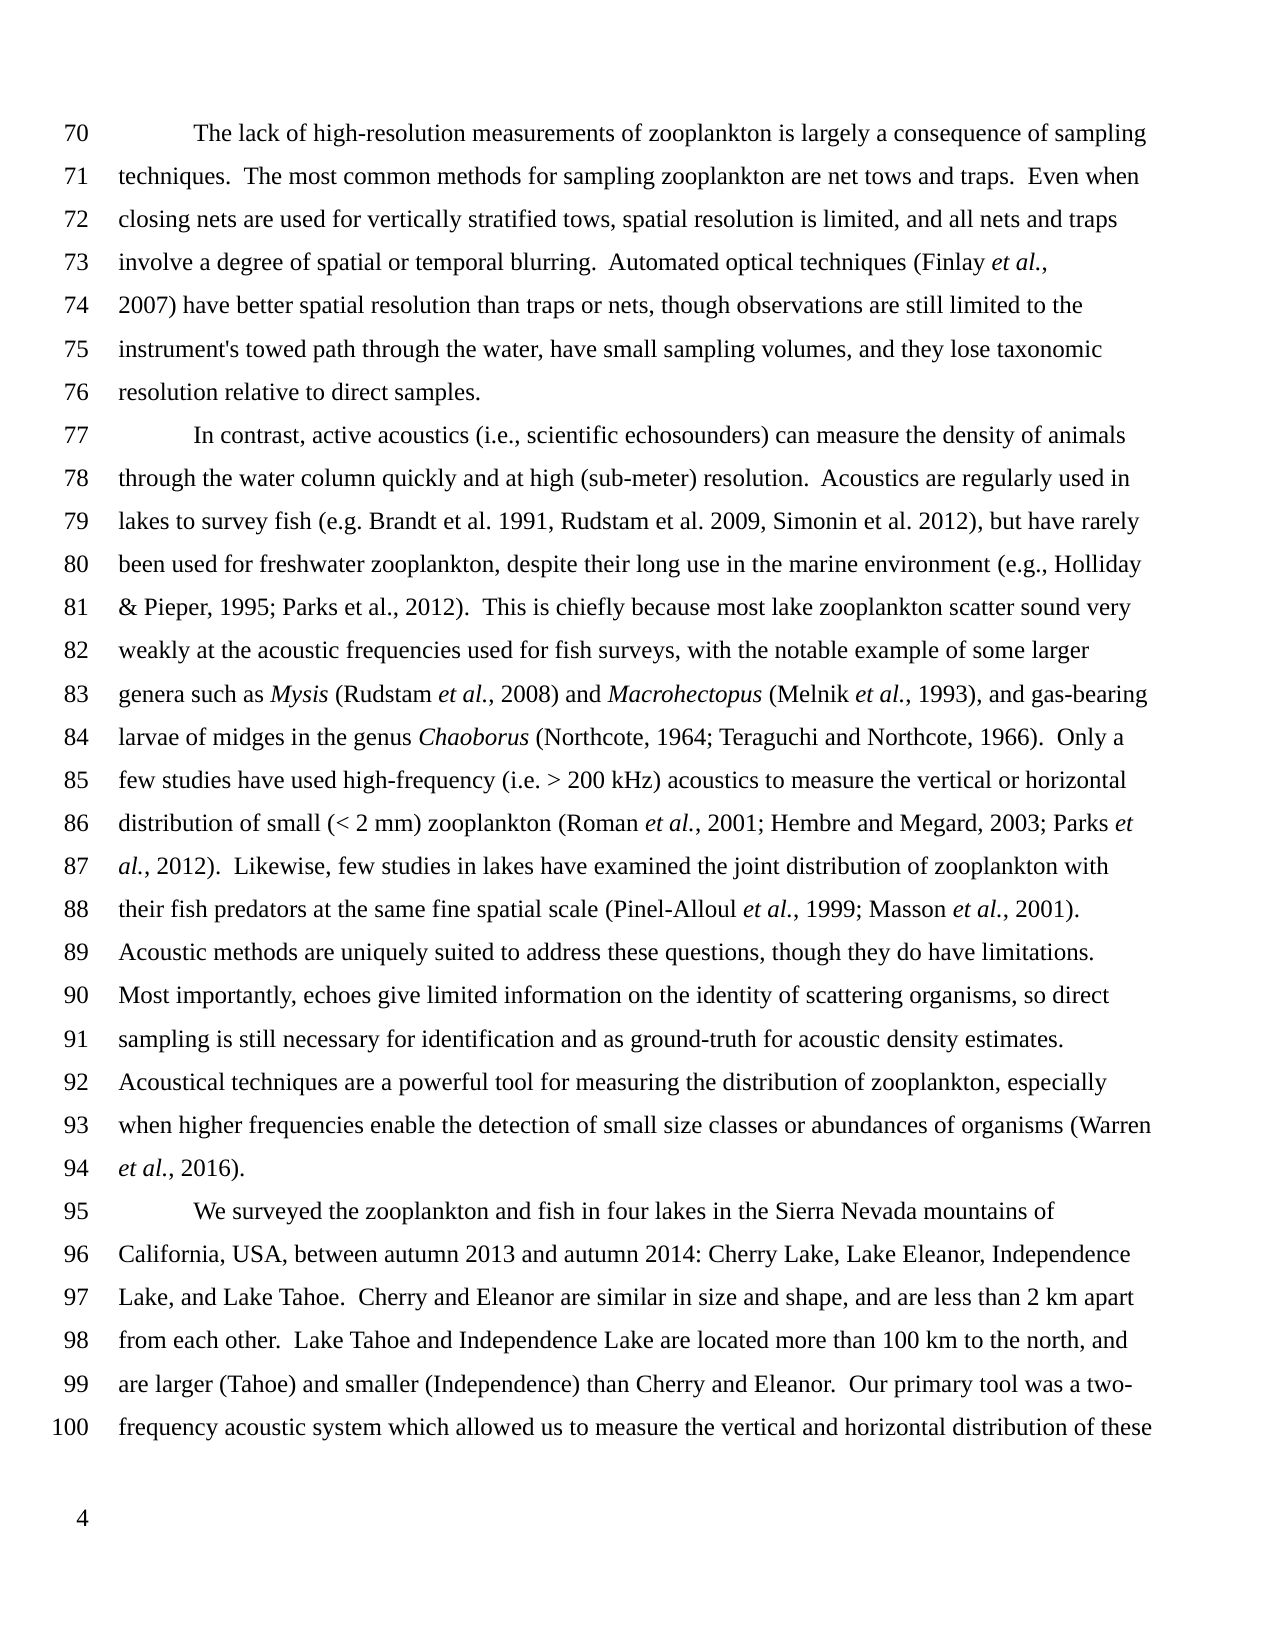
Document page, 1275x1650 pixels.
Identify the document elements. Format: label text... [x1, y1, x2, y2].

text In contrast, active acoustics (i.e., scientific echosounders) can measure the density of animals through the water column quickly and at high (sub-meter) resolution. Acoustics are regularly used in lakes to survey fish (e.g. Brandt et al. 1991, Rudstam et al. 2009, Simonin et al. 2012)⁠, but have rarely been used for freshwater zooplankton, despite their long use in the marine environment (e.g., Holliday & Pieper, 1995; Parks et al., 2012)⁠. This is chiefly because most lake zooplankton scatter sound very weakly at the acoustic frequencies used for fish surveys, with the notable example of some larger genera such as Mysis (Rudstam et al., 2008)⁠ and Macrohectopus (Melnik et al., 1993)⁠, and gas-bearing larvae of midges in the genus Chaoborus (Northcote, 1964; Teraguchi and Northcote, 1966)⁠. Only a few studies have used high-frequency (i.e. > 200 kHz) acoustics to measure the vertical or horizontal distribution of small (< 2 mm) zooplankton (Roman et al., 2001; Hembre and Megard, 2003; Parks et al., 2012)⁠. Likewise, few studies in lakes have examined the joint distribution of zooplankton with their fish predators at the same fine spatial scale (Pinel-Alloul et al., 1999; Masson et al., 2001)⁠. Acoustic methods are uniquely suited to address these questions, though they do have limitations. Most importantly, echoes give limited information on the identity of scattering organisms, so direct sampling is still necessary for identification and as ground-truth for acoustic density estimates. Acoustical techniques are a powerful tool for measuring the distribution of zooplankton, especially when higher frequencies enable the detection of small size classes or abundances of organisms (Warren et al., 2016)⁠. [118, 420, 1157, 1182]
text We surveyed the zooplankton and fish in four lakes in the Sierra Nevada mountains of California, USA, between autumn 2013 and autumn 2014: Cherry Lake, Lake Eleanor, Independence Lake, and Lake Tahoe. Cherry and Eleanor are similar in size and shape, and are less than 2 km apart from each other. Lake Tahoe and Independence Lake are located more than 100 km to the north, and are larger (Tahoe) and smaller (Independence) than Cherry and Eleanor. Our primary tool was a two-frequency acoustic system which allowed us to measure the vertical and horizontal distribution of these [118, 1196, 1157, 1441]
text The lack of high-resolution measurements of zooplankton is largely a consequence of sampling techniques. The most common methods for sampling zooplankton are net tows and traps. Even when closing nets are used for vertically stratified tows, spatial resolution is limited, and all nets and traps involve a degree of spatial or temporal blurring. Automated optical techniques (Finlay et al., 2007)⁠ have better spatial resolution than traps or nets, though observations are still limited to the instrument's towed path through the water, have small sampling volumes, and they lose taxonomic resolution relative to direct samples. [118, 118, 1157, 406]
